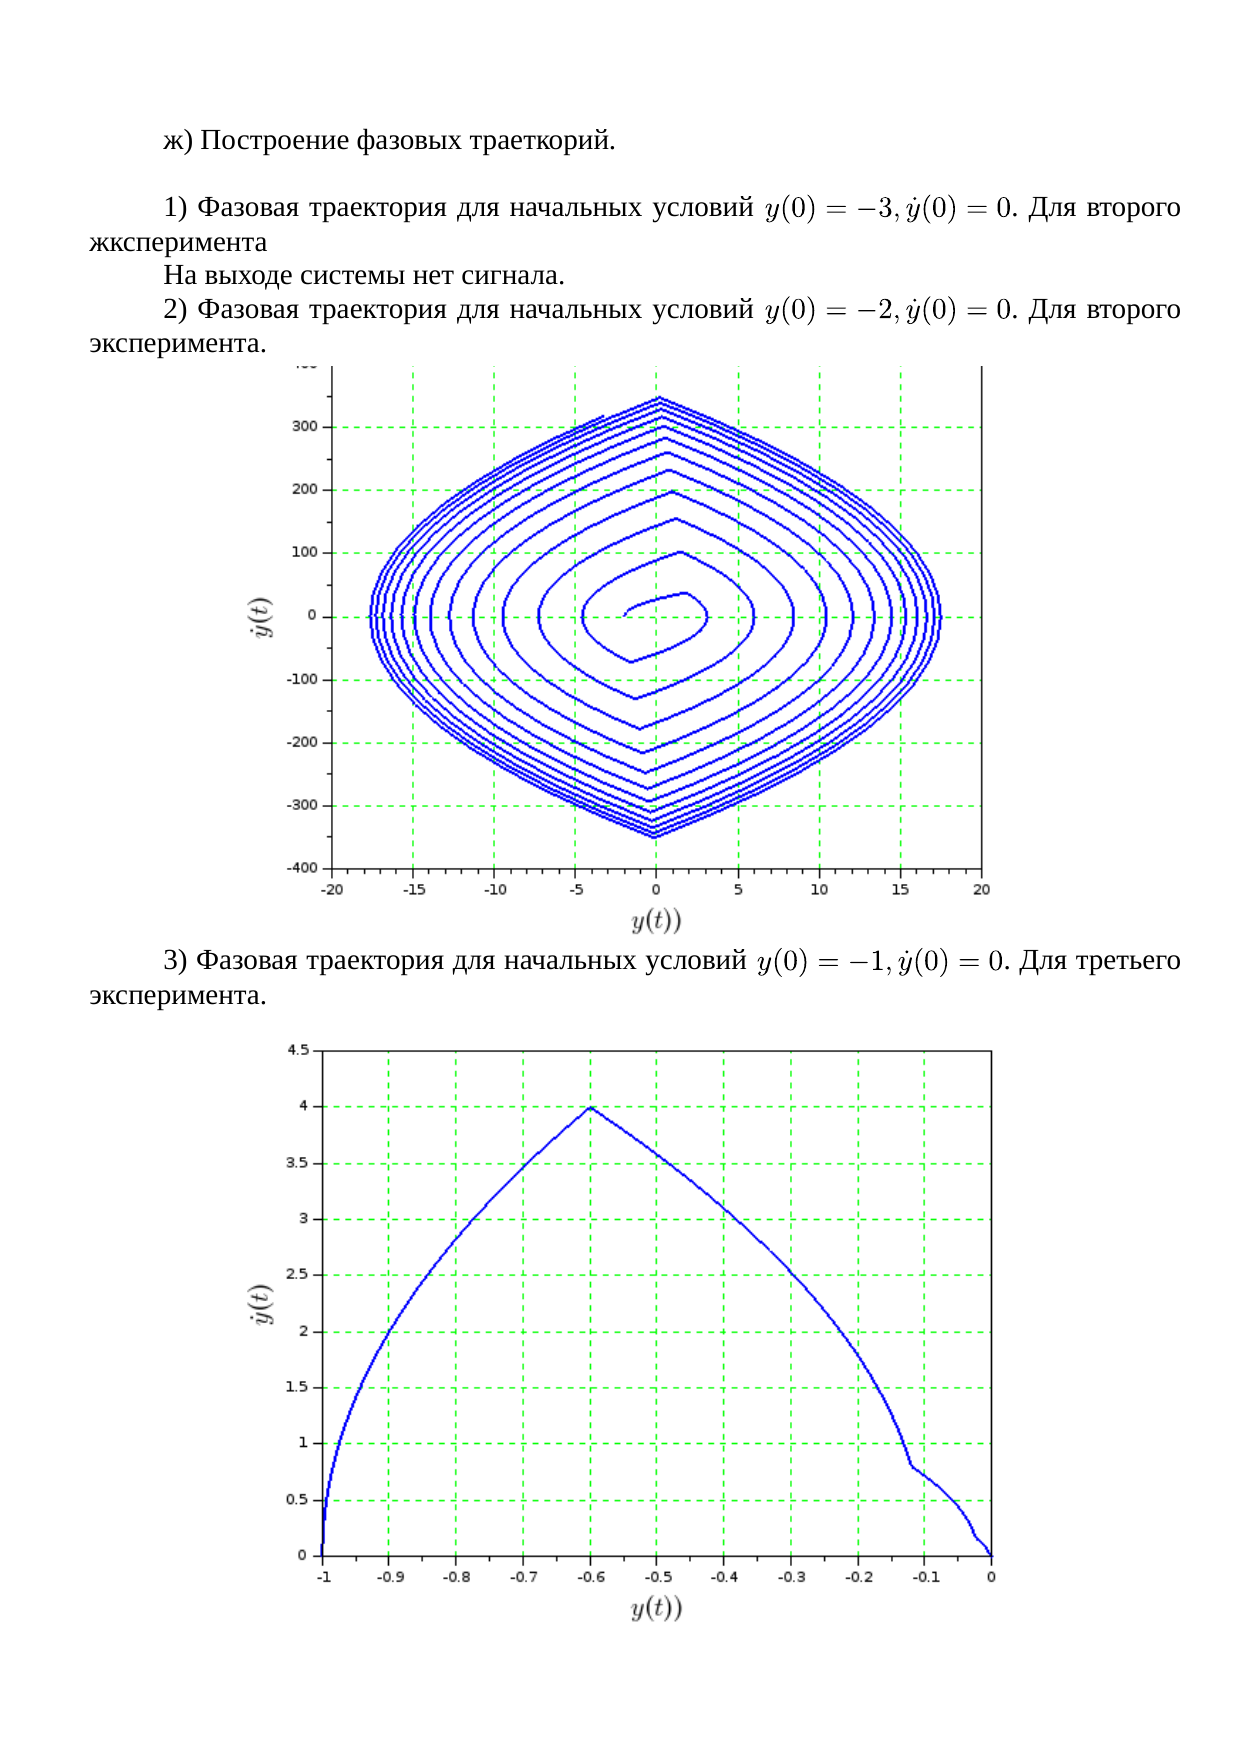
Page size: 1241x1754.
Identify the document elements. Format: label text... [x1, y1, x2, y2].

text 2) Фазовая траектория для начальных условий . Для второго эксперимента. [89, 291, 1181, 359]
text На выходе системы нет сигнала. [89, 257, 1181, 291]
picture [239, 366, 1031, 943]
text 1) Фазовая траектория для начальных условий . Для второго жксперимента [89, 189, 1181, 257]
text 3) Фазовая траектория для начальных условий . Для третьего эксперимента. [89, 359, 1181, 1011]
picture [246, 1033, 1009, 1629]
text ж) Построение фазовых траеткорий. [89, 122, 1181, 156]
